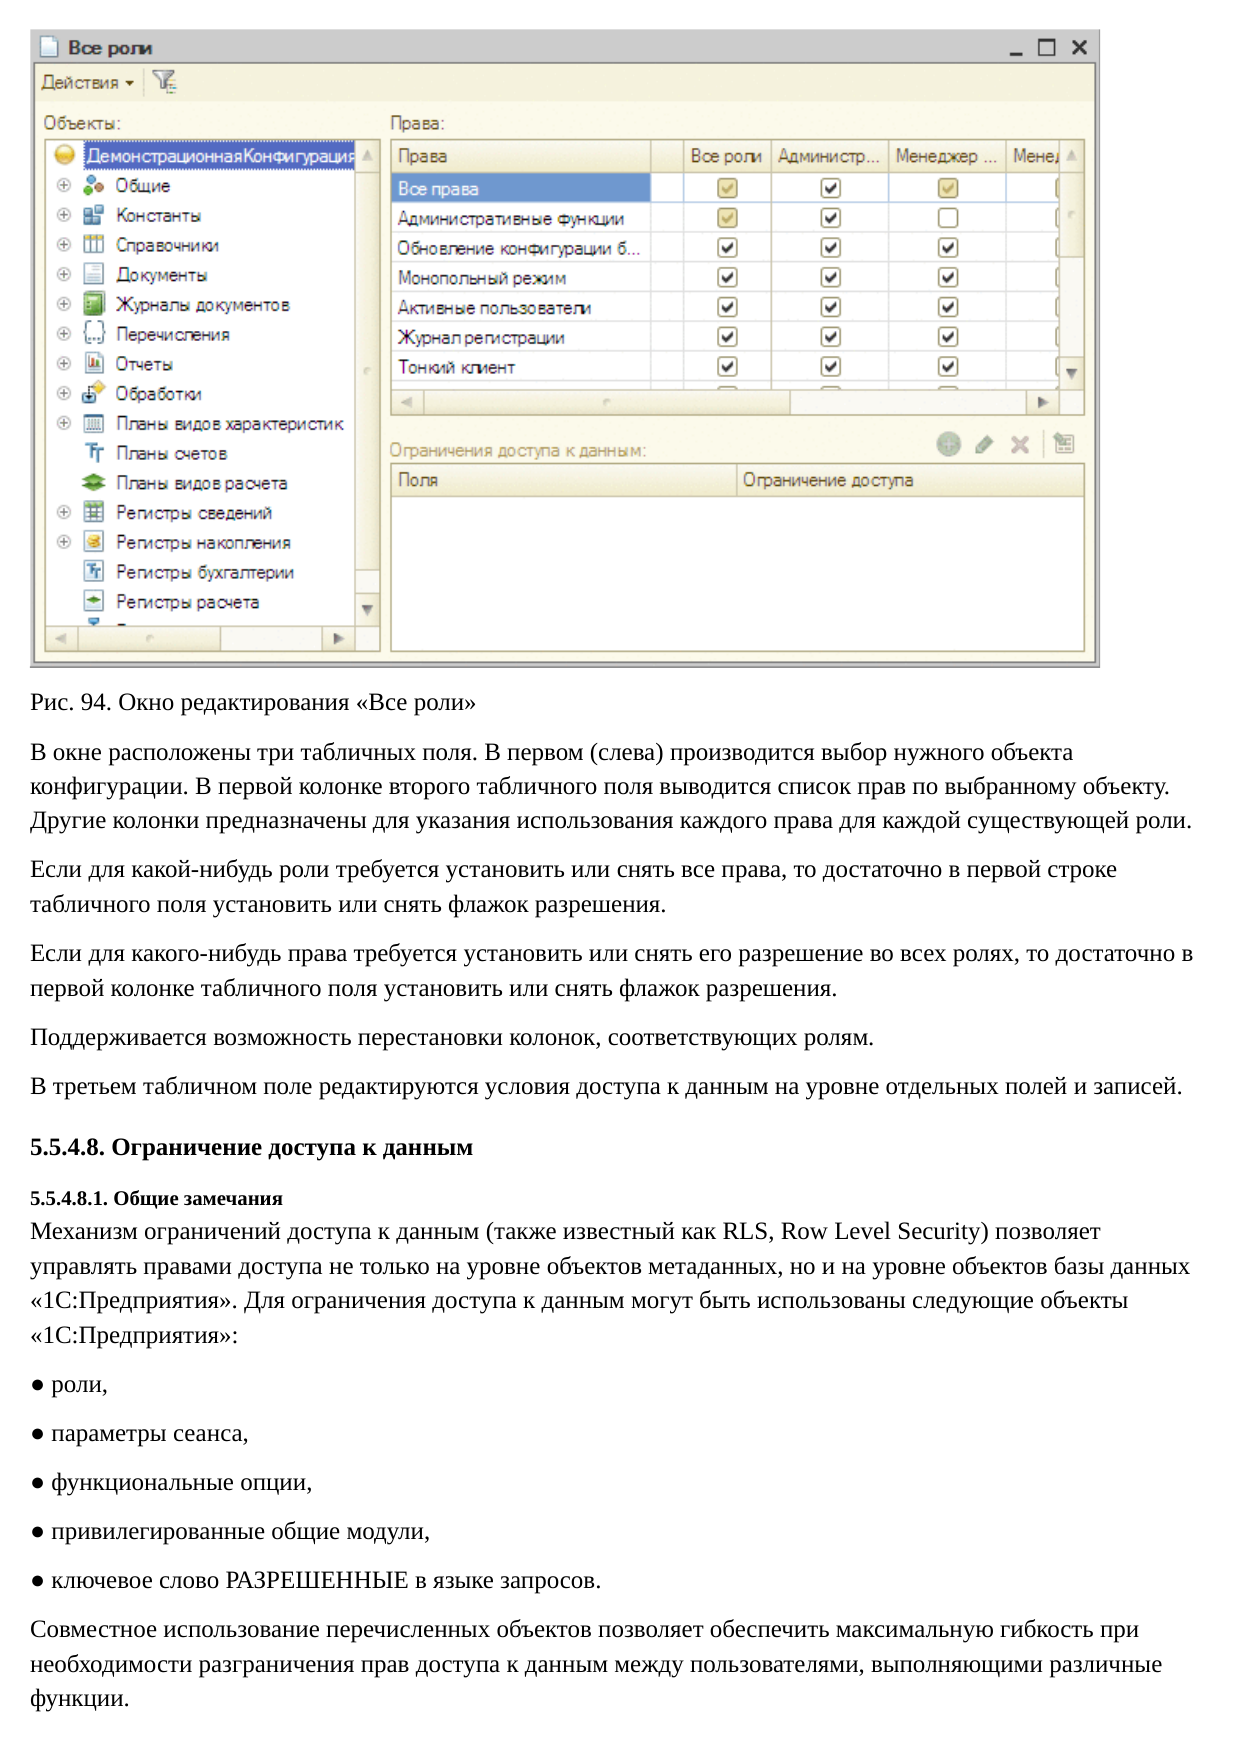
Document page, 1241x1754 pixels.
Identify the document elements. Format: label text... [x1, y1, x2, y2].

text В окне расположены три табличных поля. В первом (слева) производится выбор нужного объекта конфигурации. В первой колонке второго табличного поля выводится список прав по выбранному объекту. Другие колонки предназначены для указания использования каждого права для каждой существующей роли. [30, 737, 1211, 834]
subtitle 5.5.4.8. Ограничение доступа к данным [30, 1132, 1211, 1161]
text Совместное использование перечисленных объектов позволяет обеспечить максимальную гибкость при необходимости разграничения прав доступа к данным между пользователями, выполняющими различные функции. [30, 1614, 1211, 1712]
text ● роли, [30, 1369, 1211, 1398]
text ● параметры сеанса, [30, 1418, 1211, 1447]
subtitle 5.5.4.8.1. Общие замечания [30, 1186, 1211, 1210]
text Механизм ограничений доступа к данным (также известный как RLS, Row Level Security) позволяет управлять правами доступа не только на уровне объектов метаданных, но и на уровне объектов базы данных «1С:Предприятия». Для ограничения доступа к данным могут быть использованы следующие объекты «1С:Предприятия»: [30, 1216, 1211, 1348]
text ● ключевое слово РАЗРЕШЕННЫЕ в языке запросов. [30, 1565, 1211, 1594]
text Если для какого-нибудь права требуется установить или снять его разрешение во всех ролях, то достаточно в первой колонке табличного поля установить или снять флажок разрешения. [30, 938, 1211, 1001]
text Если для какой-нибудь роли требуется установить или снять все права, то достаточно в первой строке табличного поля установить или снять флажок разрешения. [30, 854, 1211, 918]
text ● функциональные опции, [30, 1467, 1211, 1496]
text Рис. 94. Окно редактирования «Все роли» [30, 687, 1211, 716]
picture [29, 28, 1100, 668]
text ● привилегированные общие модули, [30, 1516, 1211, 1545]
text Поддерживается возможность перестановки колонок, соответствующих ролям. [30, 1022, 1211, 1050]
text В третьем табличном поле редактируются условия доступа к данным на уровне отдельных полей и записей. [30, 1071, 1211, 1099]
